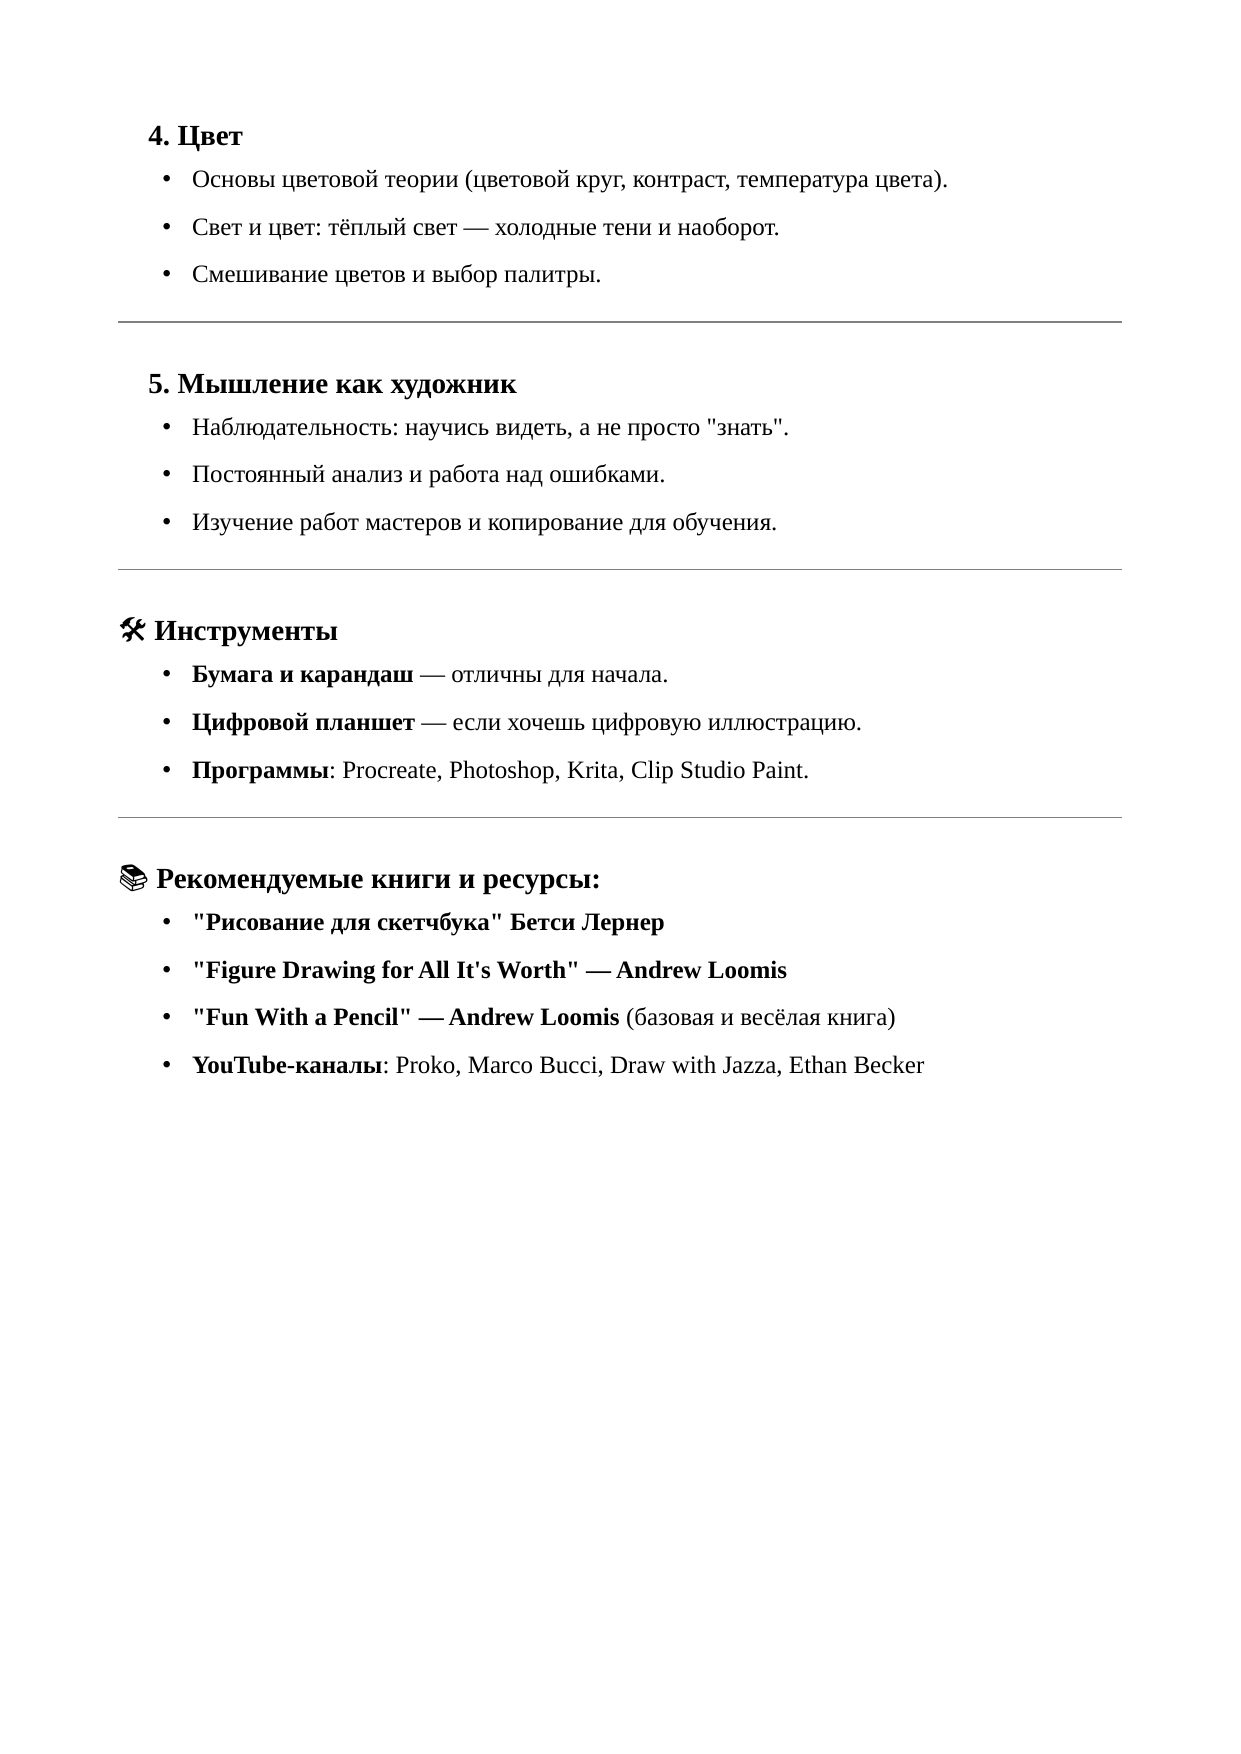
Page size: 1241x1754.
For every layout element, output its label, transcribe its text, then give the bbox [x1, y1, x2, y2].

list "Рисование для скетчбука" Бетси Лернер [162, 907, 1122, 936]
list Постоянный анализ и работа над ошибками. [162, 459, 1122, 488]
list Цифровой планшет — если хочешь цифровую иллюстрацию. [162, 707, 1122, 736]
list Смешивание цветов и выбор палитры. [162, 259, 1122, 288]
subtitle 🧠 5. Мышление как художник [118, 366, 1122, 399]
list YouTube-каналы: Proko, Marco Bucci, Draw with Jazza, Ethan Becker [162, 1050, 1122, 1079]
subtitle 🛠️ Инструменты [118, 613, 1122, 647]
list "Figure Drawing for All It's Worth" — Andrew Loomis [162, 955, 1122, 984]
subtitle 📚 Рекомендуемые книги и ресурсы: [118, 861, 1122, 895]
list Наблюдательность: научись видеть, а не просто "знать". [162, 412, 1122, 441]
list Основы цветовой теории (цветовой круг, контраст, температура цвета). [162, 164, 1122, 193]
list Программы: Procreate, Photoshop, Krita, Clip Studio Paint. [162, 755, 1122, 783]
list Свет и цвет: тёплый свет — холодные тени и наоборот. [162, 212, 1122, 241]
list Изучение работ мастеров и копирование для обучения. [162, 507, 1122, 536]
list "Fun With a Pencil" — Andrew Loomis (базовая и весёлая книга) [162, 1002, 1122, 1031]
subtitle 🎨 4. Цвет [118, 118, 1122, 152]
list Бумага и карандаш — отличны для начала. [162, 659, 1122, 688]
